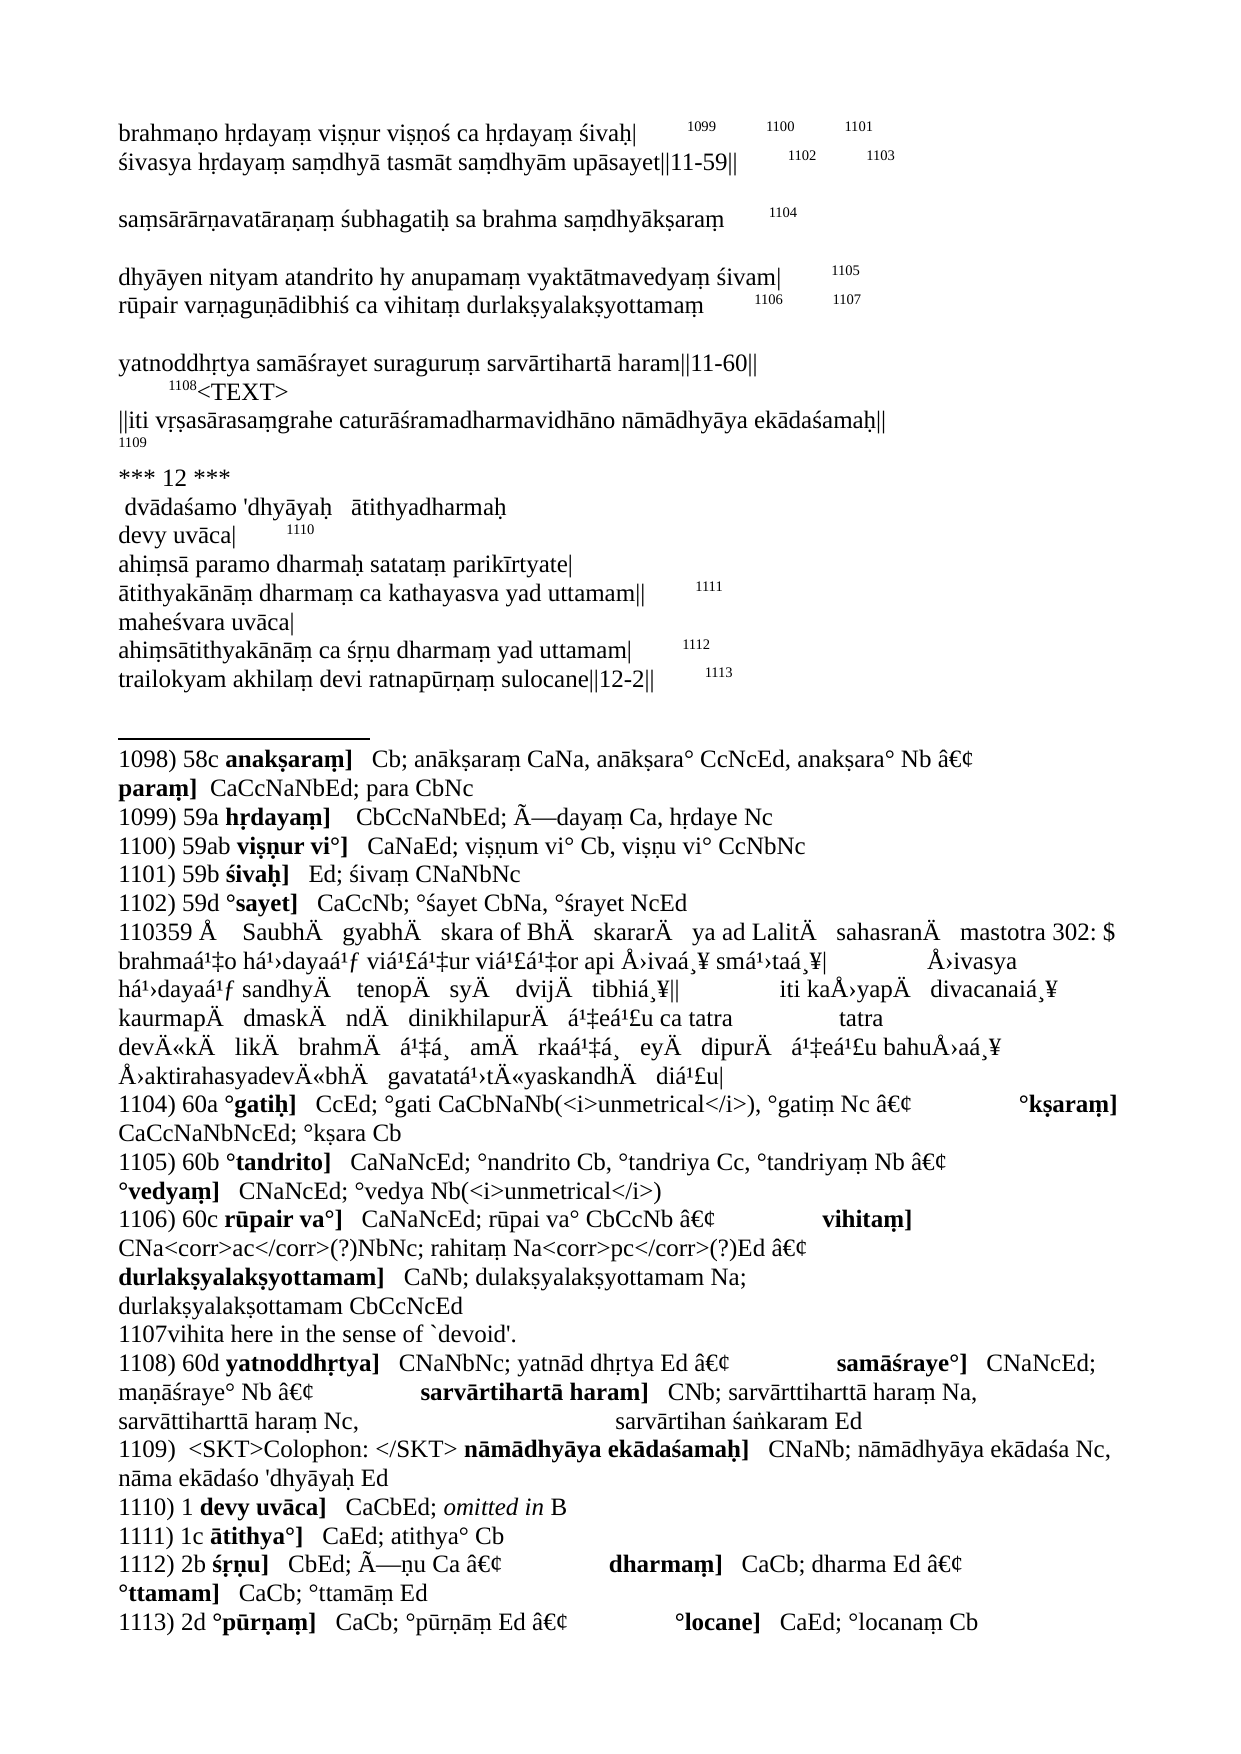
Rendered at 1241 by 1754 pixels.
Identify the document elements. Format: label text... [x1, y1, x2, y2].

text ) 59d °sayet] CaCcNb; °śayet CbNa, °śrayet NcEd [118, 888, 1122, 917]
text dvādaśamo 'dhyāyaḥ ātithyadharmaḥ [118, 492, 1122, 521]
text ) 2d °pūrṇaṃ] CaCb; °pūrṇāṃ Ed â€¢ °locane] CaEd; °locanaṃ Cb [118, 1607, 1122, 1636]
text ) <SKT>Colophon: </SKT> nāmādhyāya ekādaśamaḥ] CNaNb; nāmādhyāya ekādaśa Nc, nāma ekādaśo 'dhyāyaḥ Ed [118, 1434, 1122, 1492]
text ) 60d yatnoddhṛtya] CNaNbNc; yatnād dhṛtya Ed â€¢ samāśraye°] CNaNcEd; maṇāśraye° Nb â€¢ sarvārtihartā haram] CNb; sarvārttiharttā haraṃ Na, sarvāttiharttā haraṃ Nc, sarvārtihan śaṅkaram Ed [118, 1348, 1122, 1434]
text śivasya hṛdayaṃ saṃdhyā tasmāt saṃdhyām upāsayet||11-59|| [118, 147, 1122, 176]
text dhyāyen nityam atandrito hy anupamaṃ vyaktātmavedyaṃ śivam| [118, 262, 1122, 291]
text ) 2b śṛṇu] CbEd; Ã—ṇu Ca â€¢ dharmaṃ] CaCb; dharma Ed â€¢ °ttamam] CaCb; °ttamāṃ Ed [118, 1549, 1122, 1607]
text ātithyakānāṃ dharmaṃ ca kathayasva yad uttamam|| [118, 578, 1122, 607]
text ||iti vṛṣasārasaṃgrahe caturāśramadharmavidhāno nāmādhyāya ekādaśamaḥ|| [118, 406, 1122, 434]
text ) 1c ātithya°] CaEd; atithya° Cb [118, 1521, 1122, 1549]
text yatnoddhṛtya samāśrayet suraguruṃ sarvārtihartā haram||11-60|| [118, 348, 1122, 377]
text ) 60b °tandrito] CaNaNcEd; °nandrito Cb, °tandriya Cc, °tandriyaṃ Nb â€¢ °vedyaṃ] CNaNcEd; °vedya Nb(<i>unmetrical</i>) [118, 1147, 1122, 1204]
text ) 60c rūpair va°] CaNaNcEd; rūpai va° CbCcNb â€¢ vihitaṃ] CNa<corr>ac</corr>(?)NbNc; rahitaṃ Na<corr>pc</corr>(?)Ed â€¢ durlakṣyalakṣyottamam] CaNb; dulakṣyalakṣyottamam Na; durlakṣyalakṣottamam CbCcNcEd [118, 1204, 1122, 1319]
text ahiṃsā paramo dharmaḥ satataṃ parikīrtyate| [118, 549, 1122, 578]
text *** 12 *** [118, 463, 1122, 492]
text <TEXT> [118, 377, 1122, 406]
text ahiṃsātithyakānāṃ ca śṛṇu dharmaṃ yad uttamam| [118, 636, 1122, 664]
text trailokyam akhilaṃ devi ratnapūrṇaṃ sulocane||12-2|| [118, 664, 1122, 693]
text brahmaṇo hṛdayaṃ viṣṇur viṣṇoś ca hṛdayaṃ śivaḥ| [118, 118, 1122, 147]
text rūpair varṇaguṇādibhiś ca vihitaṃ durlakṣyalakṣyottamaṃ [118, 291, 1122, 319]
text devy uvāca| [118, 521, 1122, 549]
text ) 58c anakṣaraṃ] Cb; anākṣaraṃ CaNa, anākṣara° CcNcEd, anakṣara° Nb â€¢ paraṃ] CaCcNaNbEd; para CbNc [118, 744, 1122, 802]
text saṃsārārṇavatāraṇaṃ śubhagatiḥ sa brahma saṃdhyākṣaraṃ [118, 204, 1122, 233]
text maheśvara uvāca| [118, 607, 1122, 636]
text ) 59ab viṣṇur vi°] CaNaEd; viṣṇum vi° Cb, viṣṇu vi° CcNbNc [118, 831, 1122, 859]
text ) 1 devy uvāca] CaCbEd; omitted in B [118, 1492, 1122, 1521]
text ) 59a hṛdayaṃ] CbCcNaNbEd; Ã—dayaṃ Ca, hṛdaye Nc [118, 802, 1122, 831]
text ) 59b śivaḥ] Ed; śivaṃ CNaNbNc [118, 859, 1122, 888]
text 59 Å SaubhÄgyabhÄskara of BhÄskararÄya ad LalitÄsahasranÄmastotra 302: $ brahmaá¹‡o há¹›dayaá¹ƒ viá¹£á¹‡ur viá¹£á¹‡or api Å›ivaá¸¥ smá¹›taá¸¥| Å›ivasya há¹›dayaá¹ƒ sandhyÄ tenopÄsyÄ dvijÄtibhiá¸¥|| iti kaÅ›yapÄdivacanaiá¸¥ kaurmapÄdmaskÄndÄdinikhilapurÄá¹‡eá¹£u ca tatra tatra devÄ«kÄlikÄbrahmÄá¹‡á¸amÄrkaá¹‡á¸eyÄdipurÄá¹‡eá¹£u bahuÅ›aá¸¥ Å›aktirahasyadevÄ«bhÄgavatatá¹›tÄ«yaskandhÄdiá¹£u| [118, 917, 1122, 1089]
text vihita here in the sense of `devoid'. [118, 1319, 1122, 1348]
text ) 60a °gatiḥ] CcEd; °gati CaCbNaNb(<i>unmetrical</i>), °gatiṃ Nc â€¢ °kṣaraṃ] CaCcNaNbNcEd; °kṣara Cb [118, 1089, 1122, 1147]
